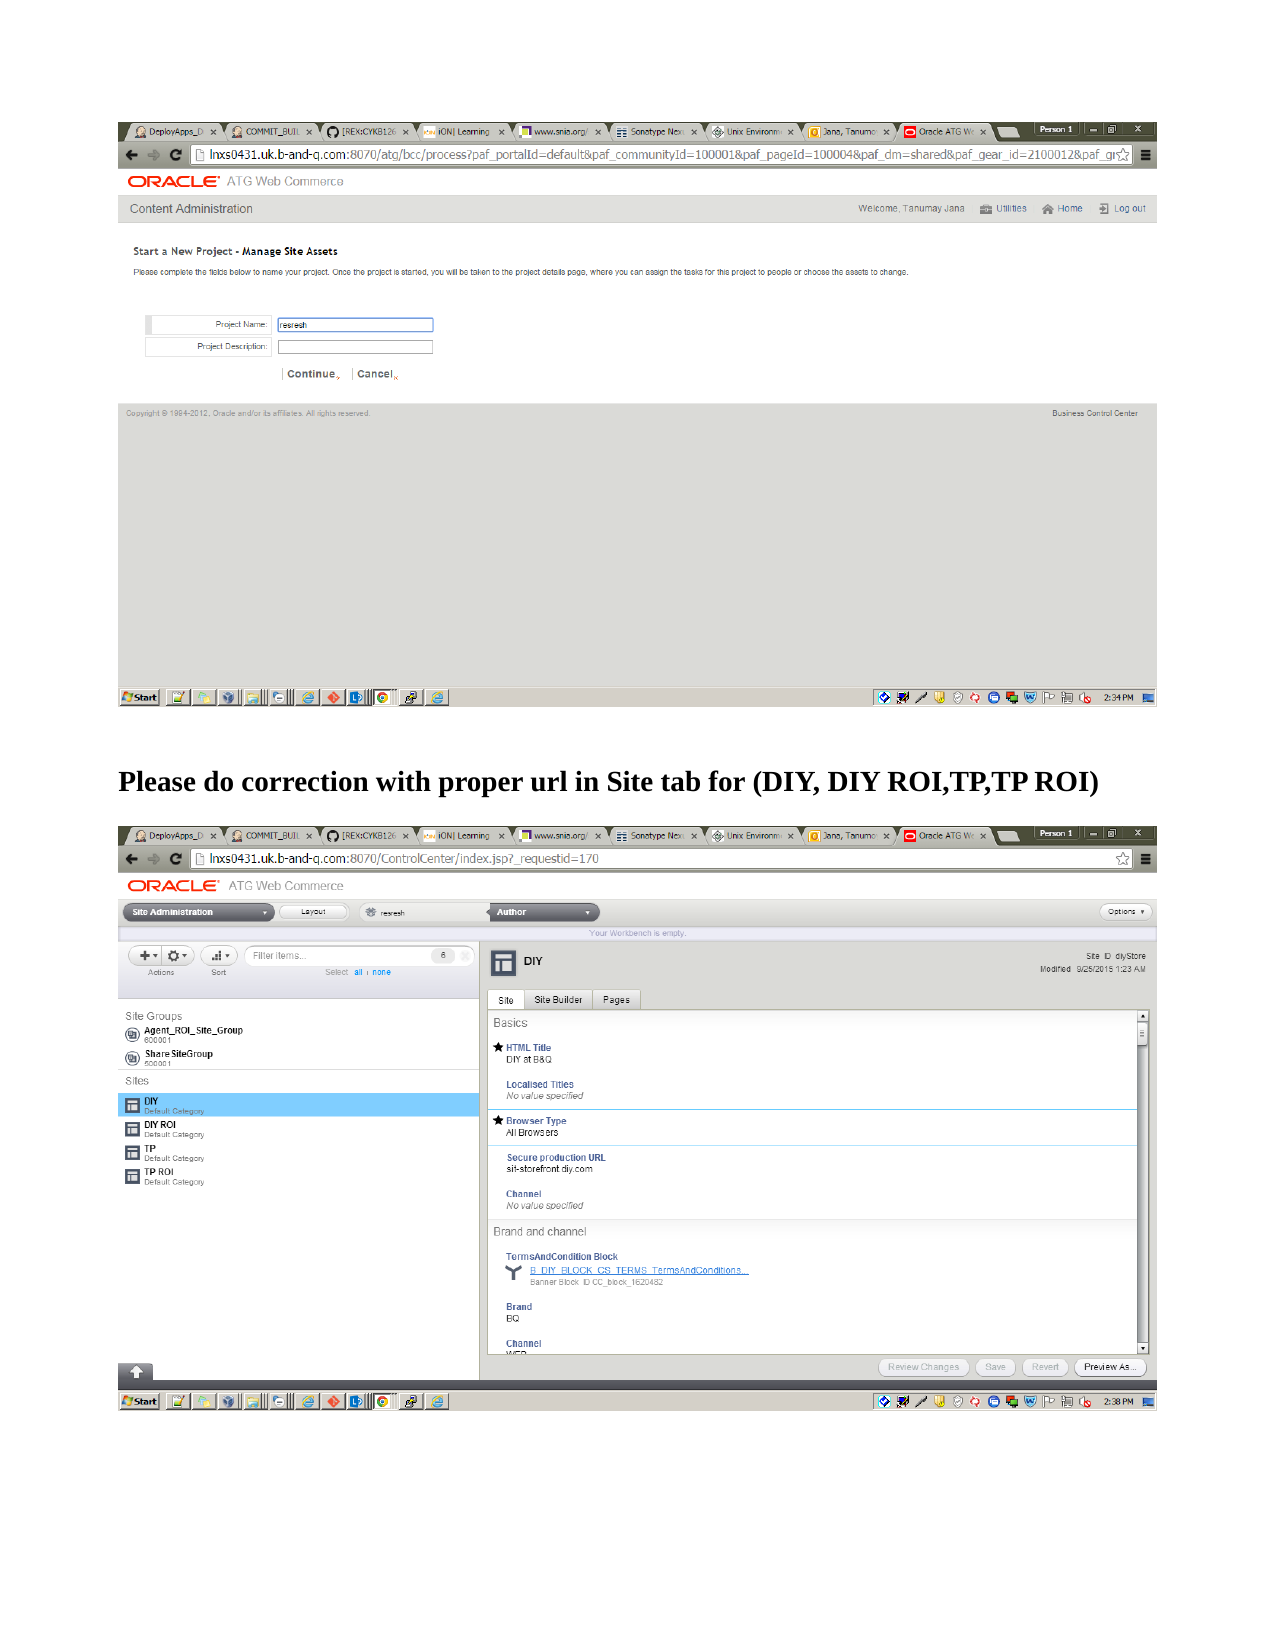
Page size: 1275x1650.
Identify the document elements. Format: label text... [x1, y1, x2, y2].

text Please do correction with proper url in Site tab for (DIY, DIY ROI,TP,TP ROI) [118, 764, 1157, 797]
picture [118, 826, 1157, 1411]
picture [118, 122, 1157, 707]
